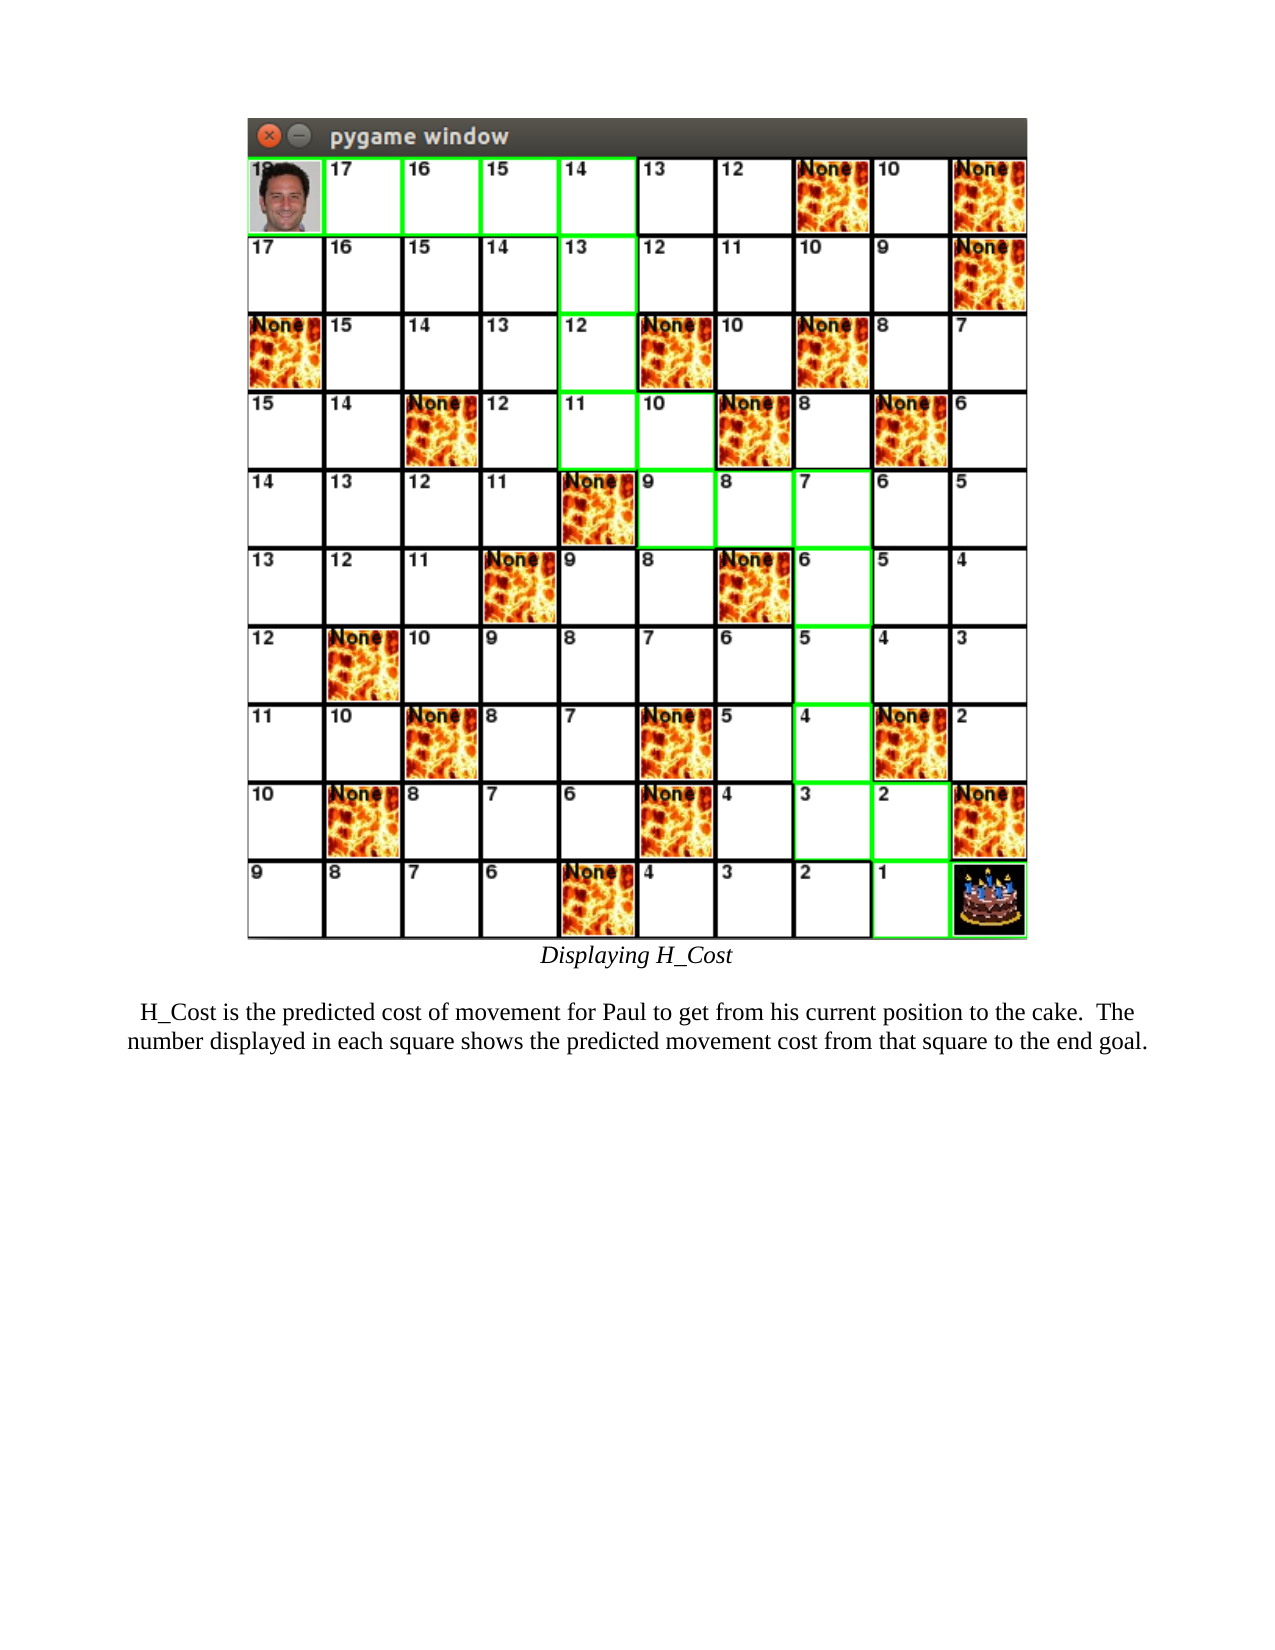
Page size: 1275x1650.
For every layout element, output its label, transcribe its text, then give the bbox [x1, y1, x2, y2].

text Displaying H_Cost [118, 830, 1157, 969]
picture [247, 118, 1028, 940]
text H_Cost is the predicted cost of movement for Paul to get from his current position to the cake. The number displayed in each square shows the predicted movement cost from that square to the end goal. [118, 997, 1157, 1055]
